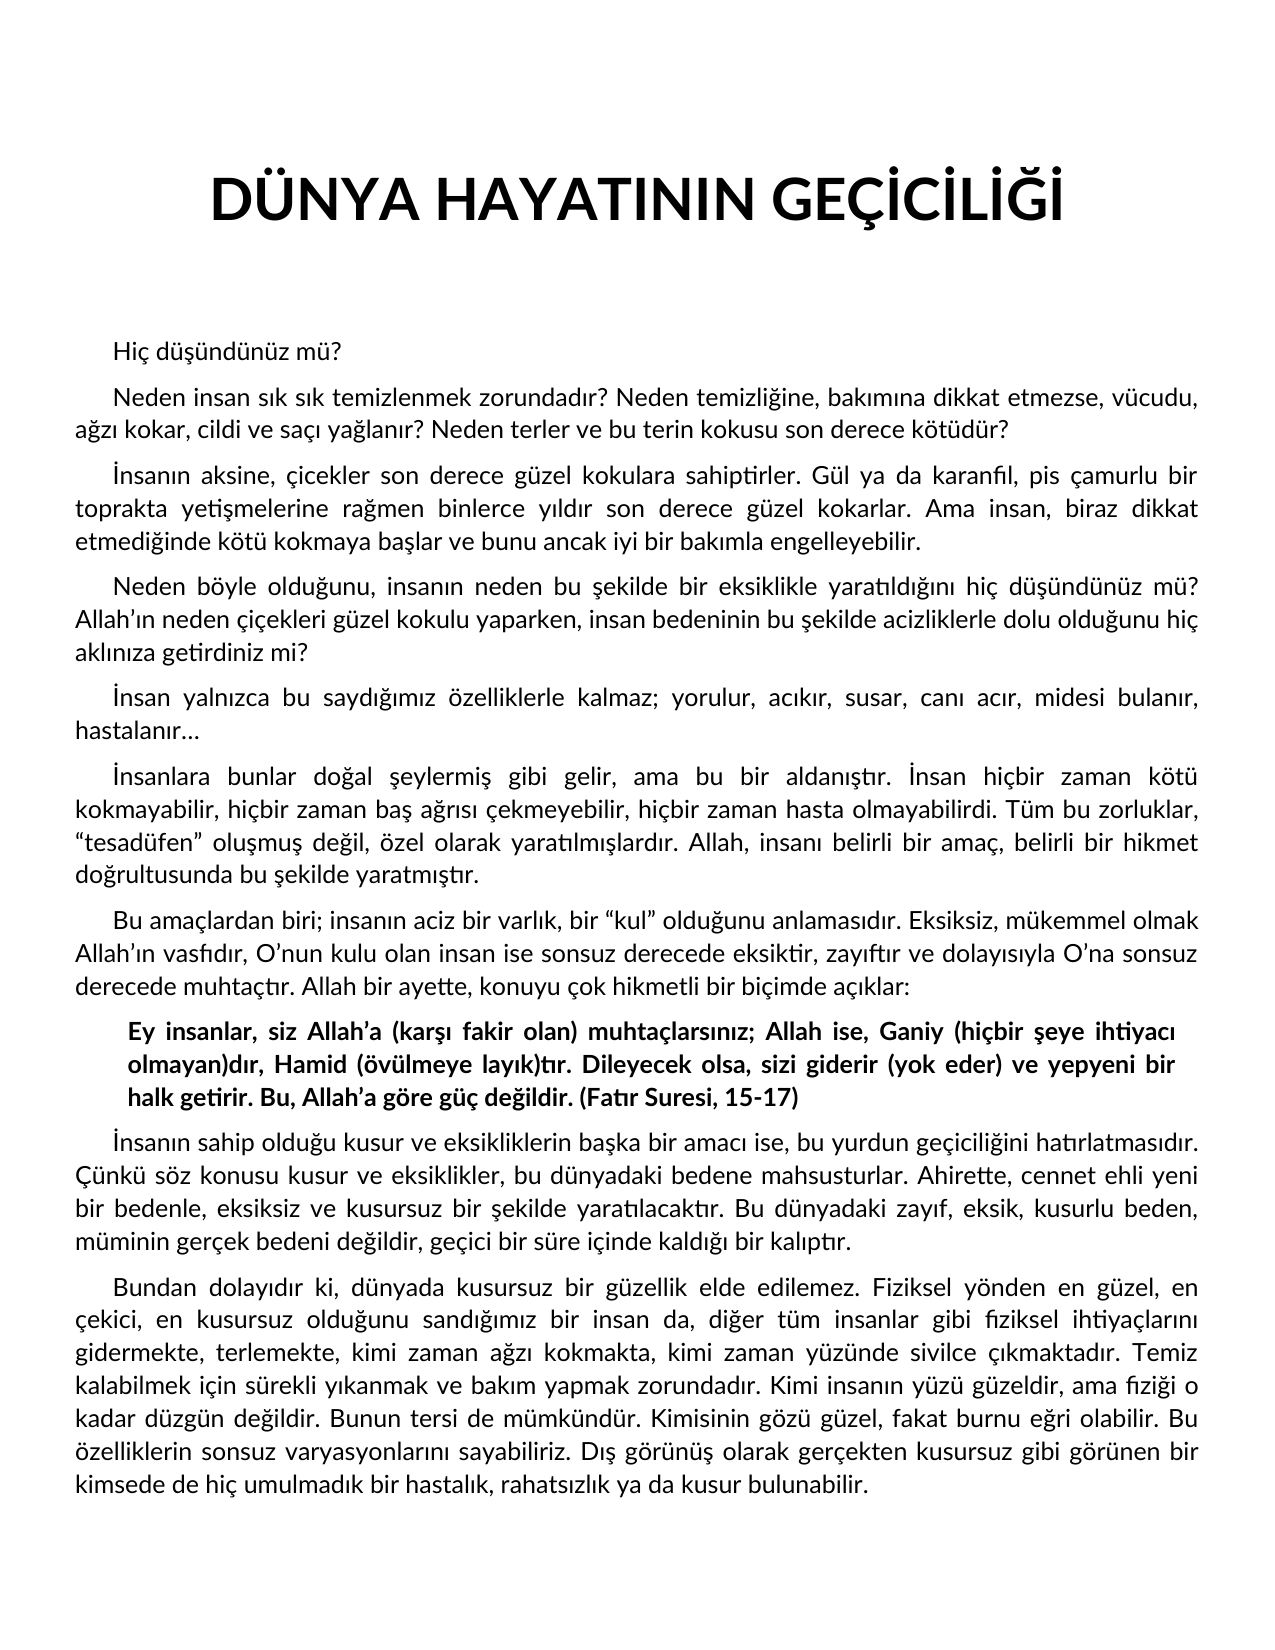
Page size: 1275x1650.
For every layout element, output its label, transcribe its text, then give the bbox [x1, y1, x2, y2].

text Hiç düşündünüz mü? [75, 336, 1200, 366]
text İnsan yalnızca bu saydığımız özelliklerle kalmaz; yorulur, acıkır, susar, canı acır, midesi bulanır, hastalanır… [75, 682, 1200, 745]
text İnsanlara bunlar doğal şeylermiş gibi gelir, ama bu bir aldanıştır. İnsan hiçbir zaman kötü kokmayabilir, hiçbir zaman baş ağrısı çekmeyebilir, hiçbir zaman hasta olmayabilirdi. Tüm bu zorluklar, “tesadüfen” oluşmuş değil, özel olarak yaratılmışlardır. Allah, insanı belirli bir amaç, belirli bir hikmet doğrultusunda bu şekilde yaratmıştır. [75, 760, 1200, 889]
text Neden insan sık sık temizlenmek zorundadır? Neden temizliğine, bakımına dikkat etmezse, vücudu, ağzı kokar, cildi ve saçı yağlanır? Neden terler ve bu terin kokusu son derece kötüdür? [75, 381, 1200, 444]
text Ey insanlar, siz Allah’a (karşı fakir olan) muhtaçlarsınız; Allah ise, Ganiy (hiçbir şeye ihtiyacı olmayan)dır, Hamid (övülmeye layık)tır. Dileyecek olsa, sizi giderir (yok eder) ve yepyeni bir halk getirir. Bu, Allah’a göre güç değildir. (Fatır Suresi, 15-17) [127, 1016, 1177, 1112]
text Bundan dolayıdır ki, dünyada kusursuz bir güzellik elde edilemez. Fiziksel yönden en güzel, en çekici, en kusursuz olduğunu sandığımız bir insan da, diğer tüm insanlar gibi fiziksel ihtiyaçlarını gidermekte, terlemekte, kimi zaman ağzı kokmakta, kimi zaman yüzünde sivilce çıkmaktadır. Temiz kalabilmek için sürekli yıkanmak ve bakım yapmak zorundadır. Kimi insanın yüzü güzeldir, ama fiziği o kadar düzgün değildir. Bunun tersi de mümkündür. Kimisinin gözü güzel, fakat burnu eğri olabilir. Bu özelliklerin sonsuz varyasyonlarını sayabiliriz. Dış görünüş olarak gerçekten kusursuz gibi görünen bir kimsede de hiç umulmadık bir hastalık, rahatsızlık ya da kusur bulunabilir. [75, 1271, 1200, 1499]
text İnsanın aksine, çicekler son derece güzel kokulara sahiptirler. Gül ya da karanfil, pis çamurlu bir toprakta yetişmelerine rağmen binlerce yıldır son derece güzel kokarlar. Ama insan, biraz dikkat etmediğinde kötü kokmaya başlar ve bunu ancak iyi bir bakımla engelleyebilir. [75, 459, 1200, 555]
subtitle DÜNYA HAYATININ GEÇİCİLİĞİ [75, 162, 1200, 232]
text İnsanın sahip olduğu kusur ve eksikliklerin başka bir amacı ise, bu yurdun geçiciliğini hatırlatmasıdır. Çünkü söz konusu kusur ve eksiklikler, bu dünyadaki bedene mahsusturlar. Ahirette, cennet ehli yeni bir bedenle, eksiksiz ve kusursuz bir şekilde yaratılacaktır. Bu dünyadaki zayıf, eksik, kusurlu beden, müminin gerçek bedeni değildir, geçici bir süre içinde kaldığı bir kalıptır. [75, 1127, 1200, 1256]
text Bu amaçlardan biri; insanın aciz bir varlık, bir “kul” olduğunu anlamasıdır. Eksiksiz, mükemmel olmak Allah’ın vasfıdır, O’nun kulu olan insan ise sonsuz derecede eksiktir, zayıftır ve dolayısıyla O’na sonsuz derecede muhtaçtır. Allah bir ayette, konuyu çok hikmetli bir biçimde açıklar: [75, 904, 1200, 1000]
text Neden böyle olduğunu, insanın neden bu şekilde bir eksiklikle yaratıldığını hiç düşündünüz mü? Allah’ın neden çiçekleri güzel kokulu yaparken, insan bedeninin bu şekilde acizliklerle dolu olduğunu hiç aklınıza getirdiniz mi? [75, 571, 1200, 667]
